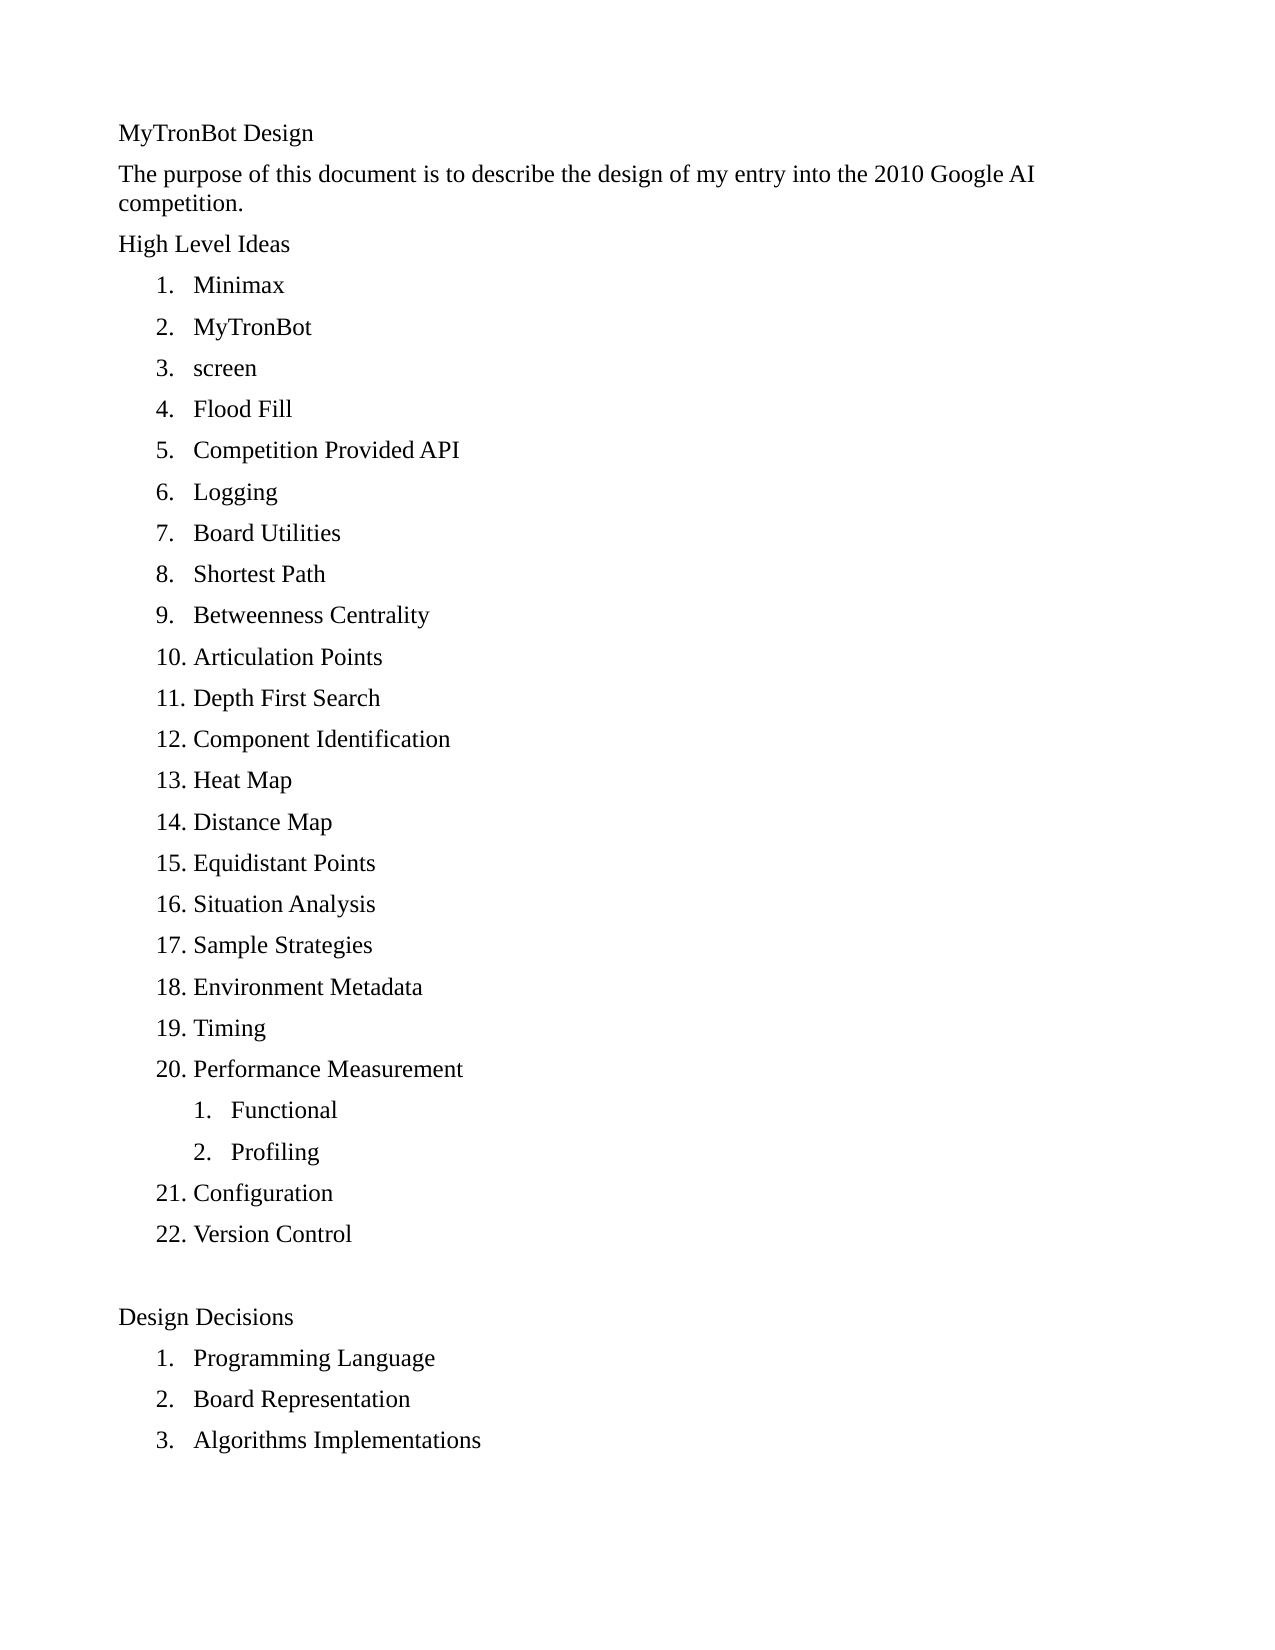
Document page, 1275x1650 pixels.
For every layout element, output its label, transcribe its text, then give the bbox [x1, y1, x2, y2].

list Board Utilities [156, 518, 1157, 547]
list Sample Strategies [156, 931, 1157, 959]
list Environment Metadata [156, 972, 1157, 1001]
list Component Identification [156, 724, 1157, 753]
list Flood Fill [156, 394, 1157, 423]
text High Level Ideas [118, 229, 1157, 258]
list Logging [156, 477, 1157, 506]
text MyTronBot Design [118, 118, 1157, 147]
list Depth First Search [156, 683, 1157, 712]
list Competition Provided API [156, 436, 1157, 464]
list Shortest Path [156, 559, 1157, 588]
list screen [156, 353, 1157, 382]
list Minimax [156, 271, 1157, 299]
list Heat Map [156, 766, 1157, 794]
list MyTronBot [156, 312, 1157, 341]
list Articulation Points [156, 642, 1157, 671]
list Distance Map [156, 807, 1157, 836]
list Equidistant Points [156, 848, 1157, 877]
list Programming Language [156, 1343, 1157, 1372]
list Configuration [156, 1178, 1157, 1207]
list Situation Analysis [156, 889, 1157, 918]
list Functional [193, 1096, 1157, 1124]
list Timing [156, 1013, 1157, 1042]
list Board Representation [156, 1384, 1157, 1413]
list Betweenness Centrality [156, 601, 1157, 629]
list Profiling [193, 1137, 1157, 1166]
list Version Control [156, 1219, 1157, 1248]
text The purpose of this document is to describe the design of my entry into the 2010 Google AI competition. [118, 159, 1157, 217]
list Algorithms Implementations [156, 1426, 1157, 1454]
text Design Decisions [118, 1302, 1157, 1331]
list Performance Measurement [156, 1054, 1157, 1083]
